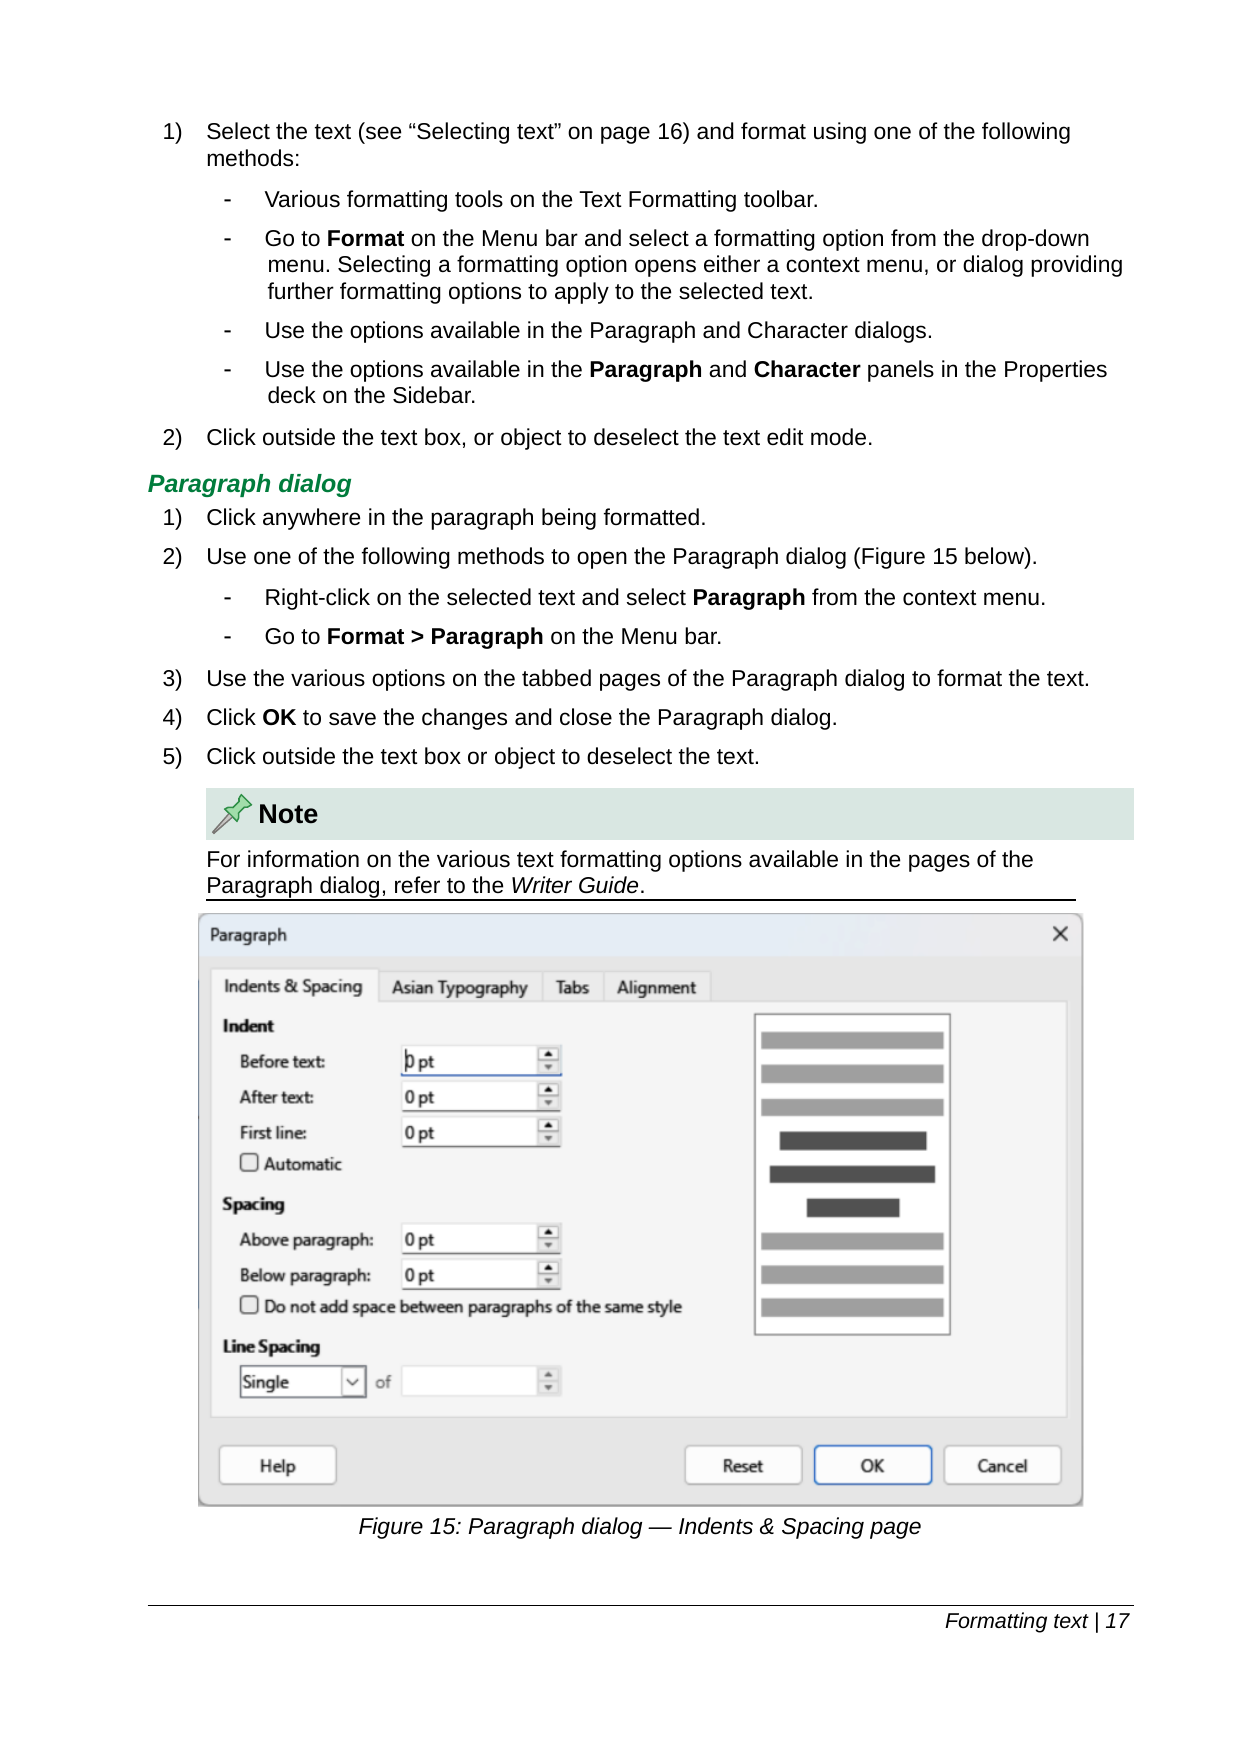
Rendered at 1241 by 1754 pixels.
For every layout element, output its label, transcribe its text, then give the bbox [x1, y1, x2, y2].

list Click anywhere in the paragraph being formatted. [162, 504, 1134, 530]
subtitle Paragraph dialog [148, 469, 1134, 497]
list Click OK to save the changes and close the Paragraph dialog. [162, 704, 1134, 730]
list Go to Format > Paragraph on the Menu bar. [221, 620, 1134, 652]
list Click outside the text box or object to deselect the text. [162, 743, 1134, 769]
list Right-click on the selected text and select Paragraph from the context menu. [221, 581, 1134, 611]
list Click outside the text box, or object to deselect the text edit mode. [162, 424, 1134, 450]
list Use one of the following methods to open the Paragraph dialog (Figure 15 below). [162, 543, 1134, 569]
list Go to Format on the Menu bar and select a formatting option from the drop-down menu. Selecting a formatting option opens either a context menu, or dialog providing further formatting options to apply to the selected text. [221, 222, 1134, 304]
text For information on the various text formatting options available in the pages of the Paragraph dialog, refer to the Writer Guide. [206, 846, 1076, 899]
picture [198, 913, 1084, 1507]
subtitle Note [206, 788, 1134, 840]
list Various formatting tools on the Text Formatting toolbar. [221, 183, 1134, 213]
list Select the text (see “Selecting text” on page 16) and format using one of the following methods: [162, 118, 1134, 171]
list Use the various options on the tabbed pages of the Paragraph dialog to format the text. [162, 665, 1134, 691]
list Use the options available in the Paragraph and Character dialogs. [221, 314, 1134, 343]
text Figure 15: Paragraph dialog — Indents & Spacing page [198, 1513, 1083, 1539]
list Use the options available in the Paragraph and Character panels in the Properties deck on the Sidebar. [221, 353, 1134, 411]
